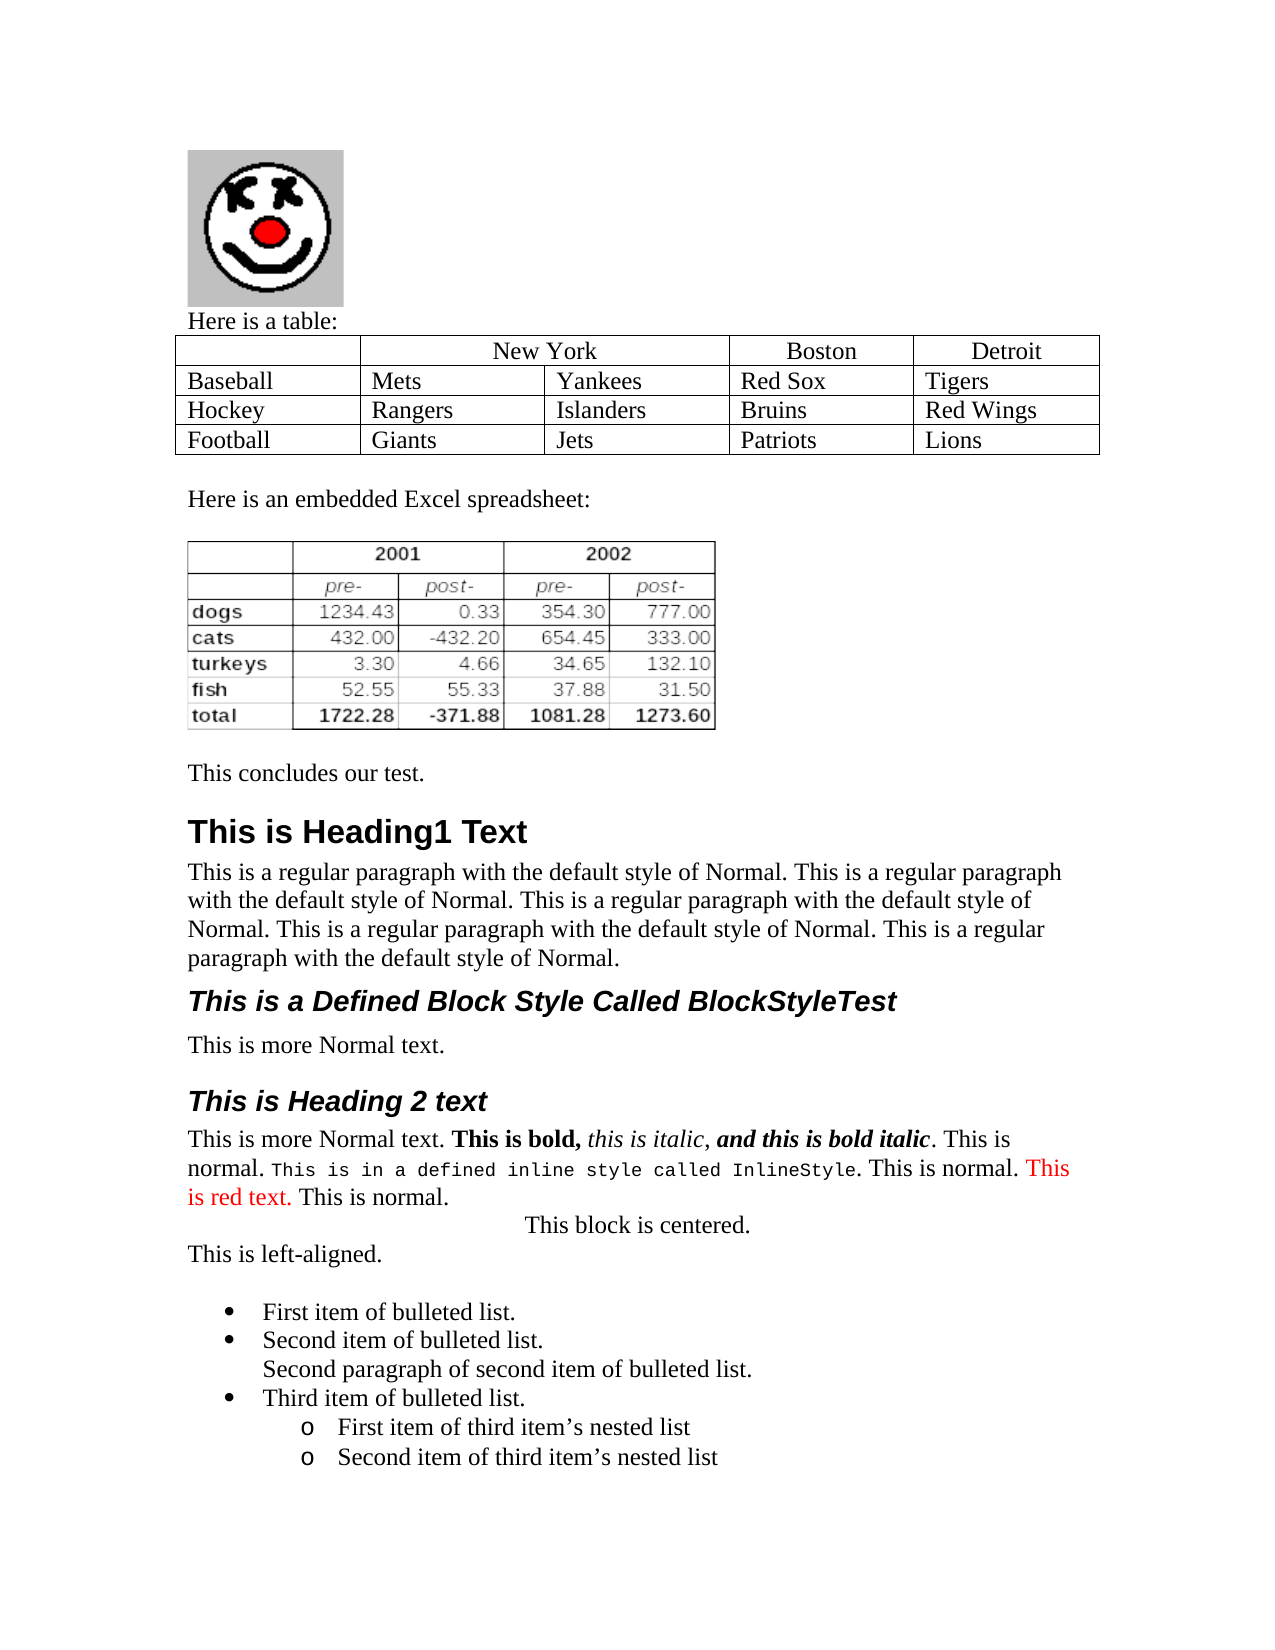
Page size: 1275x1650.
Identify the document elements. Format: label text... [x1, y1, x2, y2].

subtitle This is Heading 2 text [187, 1084, 1087, 1118]
table_header [176, 336, 360, 365]
text This is left-aligned. [187, 1239, 1087, 1268]
table_cell Yankees [545, 366, 729, 394]
list Second item of third item’s nested list [300, 1442, 1087, 1473]
table_cell Patriots [730, 425, 913, 454]
text This is more Normal text. [187, 1030, 1087, 1059]
table_cell Baseball [176, 366, 360, 394]
table_cell Giants [361, 425, 544, 454]
table_cell Mets [361, 366, 544, 394]
table_cell Jets [545, 425, 729, 454]
text This is more Normal text. This is bold, this is italic, and this is bold italic. This is normal. This is in a defined inline style called InlineStyle. This is normal. This is red text. This is normal. [187, 1124, 1087, 1210]
table_cell Islanders [545, 396, 729, 424]
text This block is centered. [187, 1210, 1087, 1239]
text This is a Defined Block Style Called BlockStyleTest [187, 984, 1087, 1018]
list First item of bulleted list. [225, 1297, 1087, 1325]
table_header New York [361, 336, 729, 365]
text Here is an embedded Excel spreadsheet: [187, 484, 1087, 513]
list First item of third item’s nested list [300, 1412, 1087, 1442]
table_header Boston [730, 336, 913, 365]
list Second item of bulleted list. [225, 1325, 1087, 1354]
text This concludes our test. [187, 758, 1087, 787]
table_cell Rangers [361, 396, 544, 424]
text Second paragraph of second item of bulleted list. [262, 1354, 1087, 1383]
table_header Detroit [914, 336, 1099, 365]
table_cell Red Wings [914, 396, 1099, 424]
table_cell Hockey [176, 396, 360, 424]
text This is a regular paragraph with the default style of Normal. This is a regular paragraph with the default style of Normal. This is a regular paragraph with the default style of Normal. This is a regular paragraph with the default style of Normal. This is a regular paragraph with the default style of Normal. [187, 857, 1087, 972]
table_cell Football [176, 425, 360, 454]
table_cell Lions [914, 425, 1099, 454]
list Third item of bulleted list. [225, 1383, 1087, 1412]
table_cell Bruins [730, 396, 913, 424]
table_cell Tigers [914, 366, 1099, 394]
text Here is a table: [187, 306, 1087, 335]
picture [187, 150, 344, 307]
table_cell Red Sox [730, 366, 913, 394]
subtitle This is Heading1 Text [187, 812, 1087, 851]
